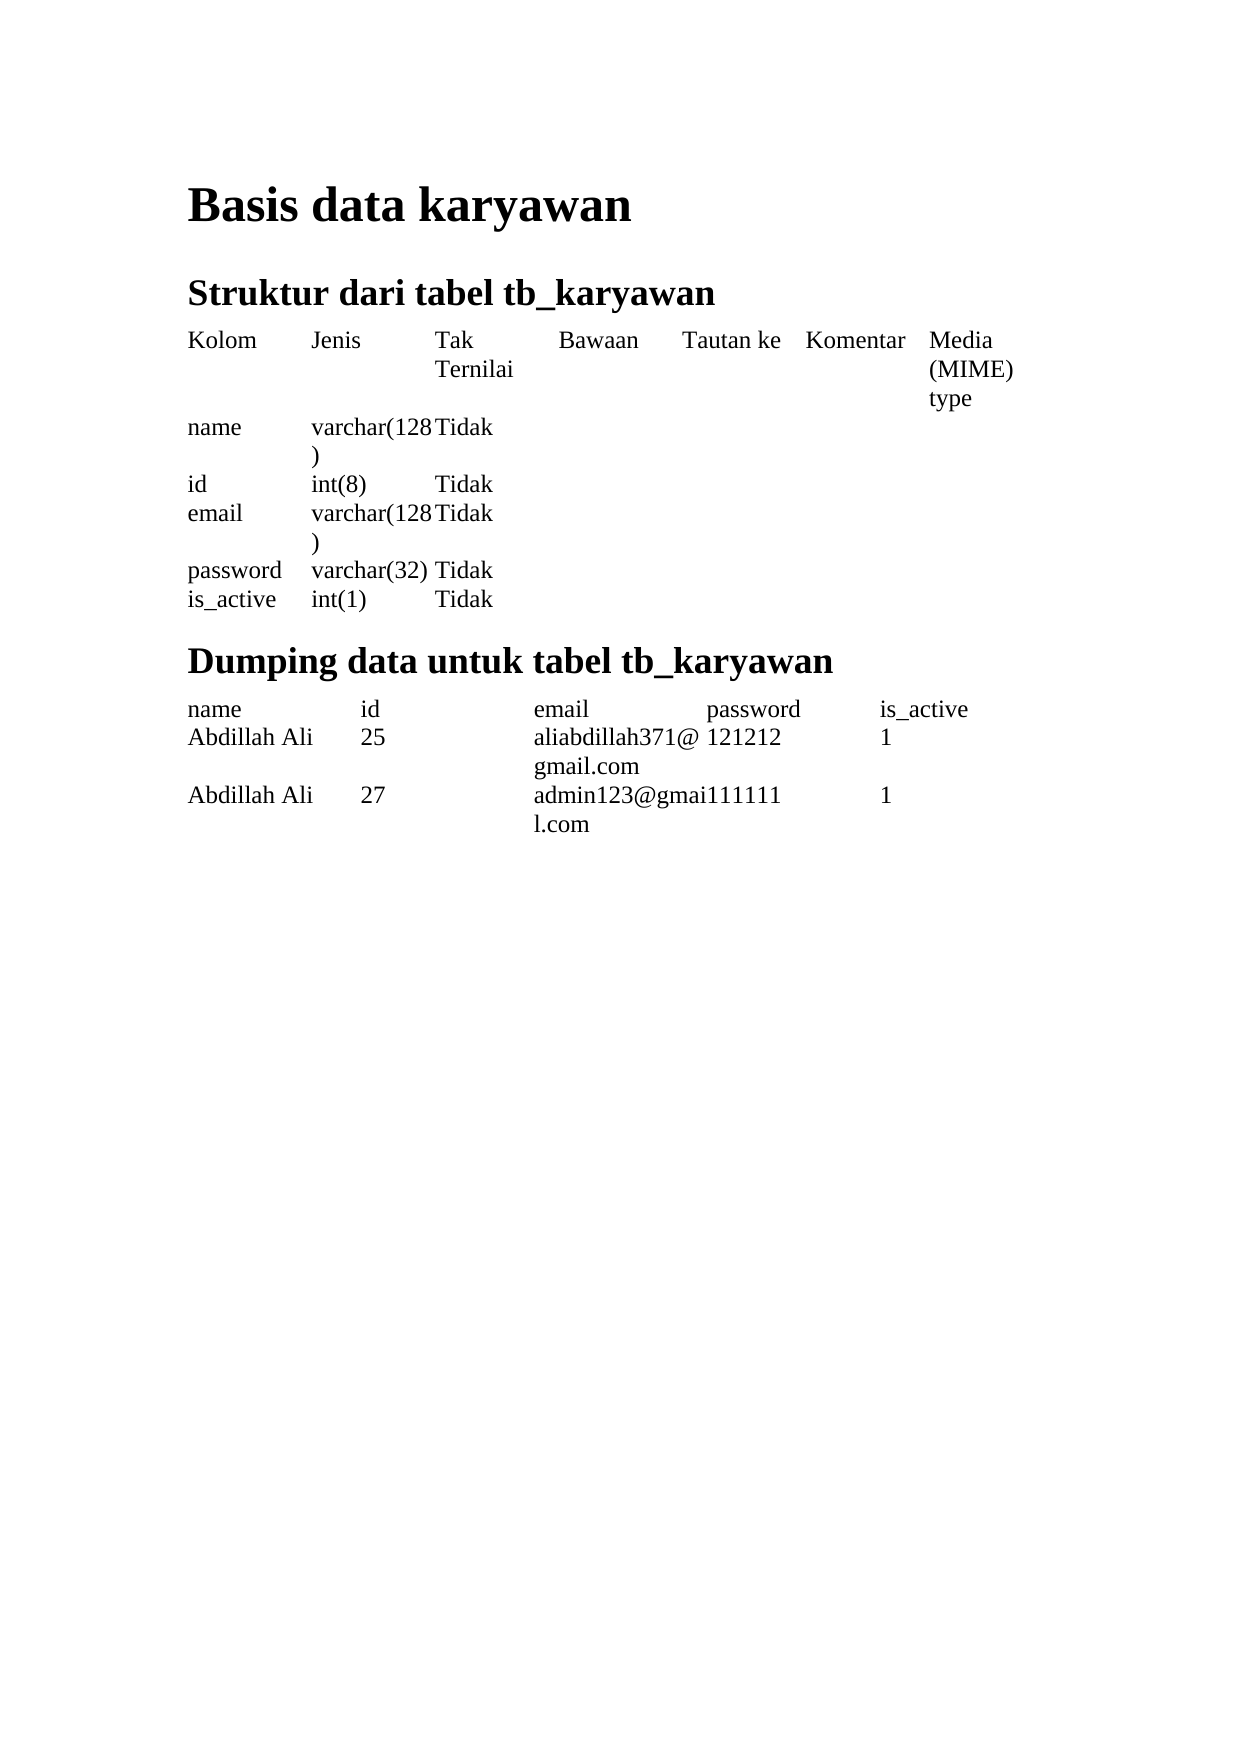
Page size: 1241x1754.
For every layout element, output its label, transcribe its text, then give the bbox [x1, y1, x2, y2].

table_header Kolom [188, 326, 311, 412]
table_cell [805, 584, 929, 613]
table_cell 1 [880, 723, 1053, 780]
subtitle Basis data karyawan [187, 175, 1053, 232]
table_header Jenis [311, 326, 434, 412]
table_header id [360, 694, 533, 722]
table_cell 25 [360, 723, 533, 780]
table_cell 1 [880, 780, 1053, 837]
table_cell int(1) [311, 584, 434, 613]
table_cell [682, 412, 805, 469]
table_cell Abdillah Ali [188, 780, 360, 837]
table_header Tautan ke [682, 326, 805, 412]
table_cell [682, 498, 805, 556]
table_cell [558, 556, 682, 584]
table_cell name [188, 412, 311, 469]
subtitle Struktur dari tabel tb_karyawan [187, 270, 1053, 313]
table_cell Tidak [435, 498, 558, 556]
table_cell varchar(128) [311, 498, 434, 556]
table_cell 27 [360, 780, 533, 837]
table_cell varchar(32) [311, 556, 434, 584]
table_cell [558, 412, 682, 469]
table_header password [706, 694, 879, 722]
table_cell [682, 469, 805, 498]
table_cell [805, 412, 929, 469]
table_cell Abdillah Ali [188, 723, 360, 780]
table_cell [805, 556, 929, 584]
table_cell 111111 [706, 780, 879, 837]
table_cell Tidak [435, 584, 558, 613]
table_cell [558, 469, 682, 498]
table_cell id [188, 469, 311, 498]
table_cell [682, 584, 805, 613]
table_cell email [188, 498, 311, 556]
table_header email [534, 694, 706, 722]
table_cell 121212 [706, 723, 879, 780]
table_cell varchar(128) [311, 412, 434, 469]
table_header Tak Ternilai [435, 326, 558, 412]
table_cell int(8) [311, 469, 434, 498]
table_cell password [188, 556, 311, 584]
table_cell [558, 498, 682, 556]
table_cell Tidak [435, 469, 558, 498]
table_cell aliabdillah371@gmail.com [534, 723, 706, 780]
table_cell is_active [188, 584, 311, 613]
subtitle Dumping data untuk tabel tb_karyawan [187, 638, 1053, 681]
table_cell [682, 556, 805, 584]
table_cell Tidak [435, 412, 558, 469]
table_cell [558, 584, 682, 613]
table_header is_active [880, 694, 1053, 722]
table_header name [188, 694, 360, 722]
table_cell admin123@gmail.com [534, 780, 706, 837]
table_cell Tidak [435, 556, 558, 584]
table_header Bawaan [558, 326, 682, 412]
table_header Komentar [805, 326, 929, 412]
table_cell [805, 469, 929, 498]
table_cell [805, 498, 929, 556]
table_header Media (MIME) type [929, 326, 1053, 412]
